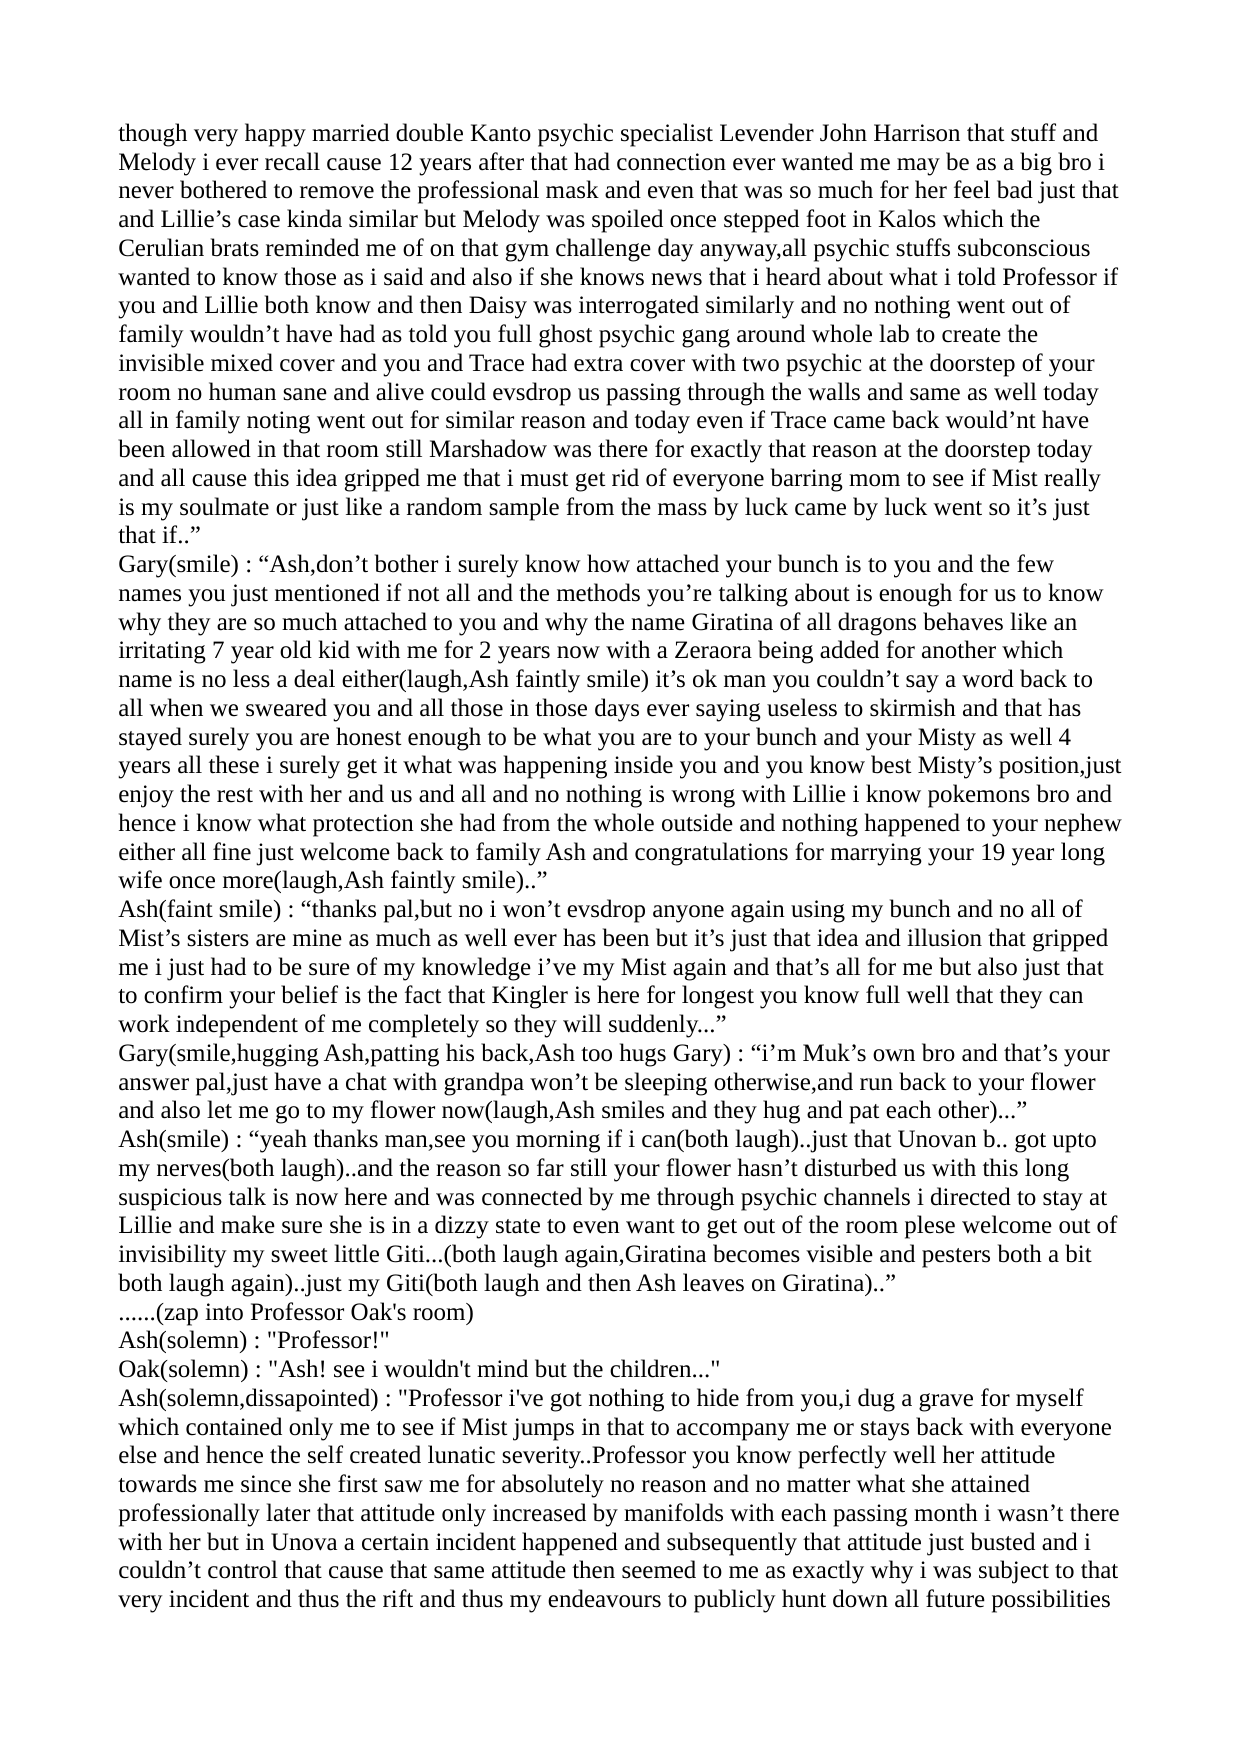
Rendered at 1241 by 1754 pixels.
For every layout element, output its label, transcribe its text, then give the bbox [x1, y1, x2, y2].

text Ash(solemn,dissapointed) : "Professor i've got nothing to hide from you,i dug a grave for myself which contained only me to see if Mist jumps in that to accompany me or stays back with everyone else and hence the self created lunatic severity..Professor you know perfectly well her attitude towards me since she first saw me for absolutely no reason and no matter what she attained professionally later that attitude only increased by manifolds with each passing month i wasn’t there with her but in Unova a certain incident happened and subsequently that attitude just busted and i couldn’t control that cause that same attitude then seemed to me as exactly why i was subject to that very incident and thus the rift and thus my endeavours to publicly hunt down all future possibilities [118, 1383, 1122, 1613]
text Ash(smile) : “yeah thanks man,see you morning if i can(both laugh)..just that Unovan b.. got upto my nerves(both laugh)..and the reason so far still your flower hasn’t disturbed us with this long suspicious talk is now here and was connected by me through psychic channels i directed to stay at Lillie and make sure she is in a dizzy state to even want to get out of the room plese welcome out of invisibility my sweet little Giti...(both laugh again,Giratina becomes visible and pesters both a bit both laugh again)..just my Giti(both laugh and then Ash leaves on Giratina)..” [118, 1124, 1122, 1297]
text Ash(solemn) : "Professor!" [118, 1326, 1122, 1354]
text though very happy married double Kanto psychic specialist Levender John Harrison that stuff and Melody i ever recall cause 12 years after that had connection ever wanted me may be as a big bro i never bothered to remove the professional mask and even that was so much for her feel bad just that and Lillie’s case kinda similar but Melody was spoiled once stepped foot in Kalos which the Cerulian brats reminded me of on that gym challenge day anyway,all psychic stuffs subconscious wanted to know those as i said and also if she knows news that i heard about what i told Professor if you and Lillie both know and then Daisy was interrogated similarly and no nothing went out of family wouldn’t have had as told you full ghost psychic gang around whole lab to create the invisible mixed cover and you and Trace had extra cover with two psychic at the doorstep of your room no human sane and alive could evsdrop us passing through the walls and same as well today all in family noting went out for similar reason and today even if Trace came back would’nt have been allowed in that room still Marshadow was there for exactly that reason at the doorstep today and all cause this idea gripped me that i must get rid of everyone barring mom to see if Mist really is my soulmate or just like a random sample from the mass by luck came by luck went so it’s just that if..” [118, 118, 1122, 549]
text Ash(faint smile) : “thanks pal,but no i won’t evsdrop anyone again using my bunch and no all of Mist’s sisters are mine as much as well ever has been but it’s just that idea and illusion that gripped me i just had to be sure of my knowledge i’ve my Mist again and that’s all for me but also just that to confirm your belief is the fact that Kingler is here for longest you know full well that they can work independent of me completely so they will suddenly...” [118, 894, 1122, 1038]
text Gary(smile) : “Ash,don’t bother i surely know how attached your bunch is to you and the few names you just mentioned if not all and the methods you’re talking about is enough for us to know why they are so much attached to you and why the name Giratina of all dragons behaves like an irritating 7 year old kid with me for 2 years now with a Zeraora being added for another which name is no less a deal either(laugh,Ash faintly smile) it’s ok man you couldn’t say a word back to all when we sweared you and all those in those days ever saying useless to skirmish and that has stayed surely you are honest enough to be what you are to your bunch and your Misty as well 4 years all these i surely get it what was happening inside you and you know best Misty’s position,just enjoy the rest with her and us and all and no nothing is wrong with Lillie i know pokemons bro and hence i know what protection she had from the whole outside and nothing happened to your nephew either all fine just welcome back to family Ash and congratulations for marrying your 19 year long wife once more(laugh,Ash faintly smile)..” [118, 549, 1122, 894]
text Gary(smile,hugging Ash,patting his back,Ash too hugs Gary) : “i’m Muk’s own bro and that’s your answer pal,just have a chat with grandpa won’t be sleeping otherwise,and run back to your flower and also let me go to my flower now(laugh,Ash smiles and they hug and pat each other)...” [118, 1038, 1122, 1124]
text Oak(solemn) : "Ash! see i wouldn't mind but the children..." [118, 1354, 1122, 1383]
text ......(zap into Professor Oak's room) [118, 1297, 1122, 1326]
